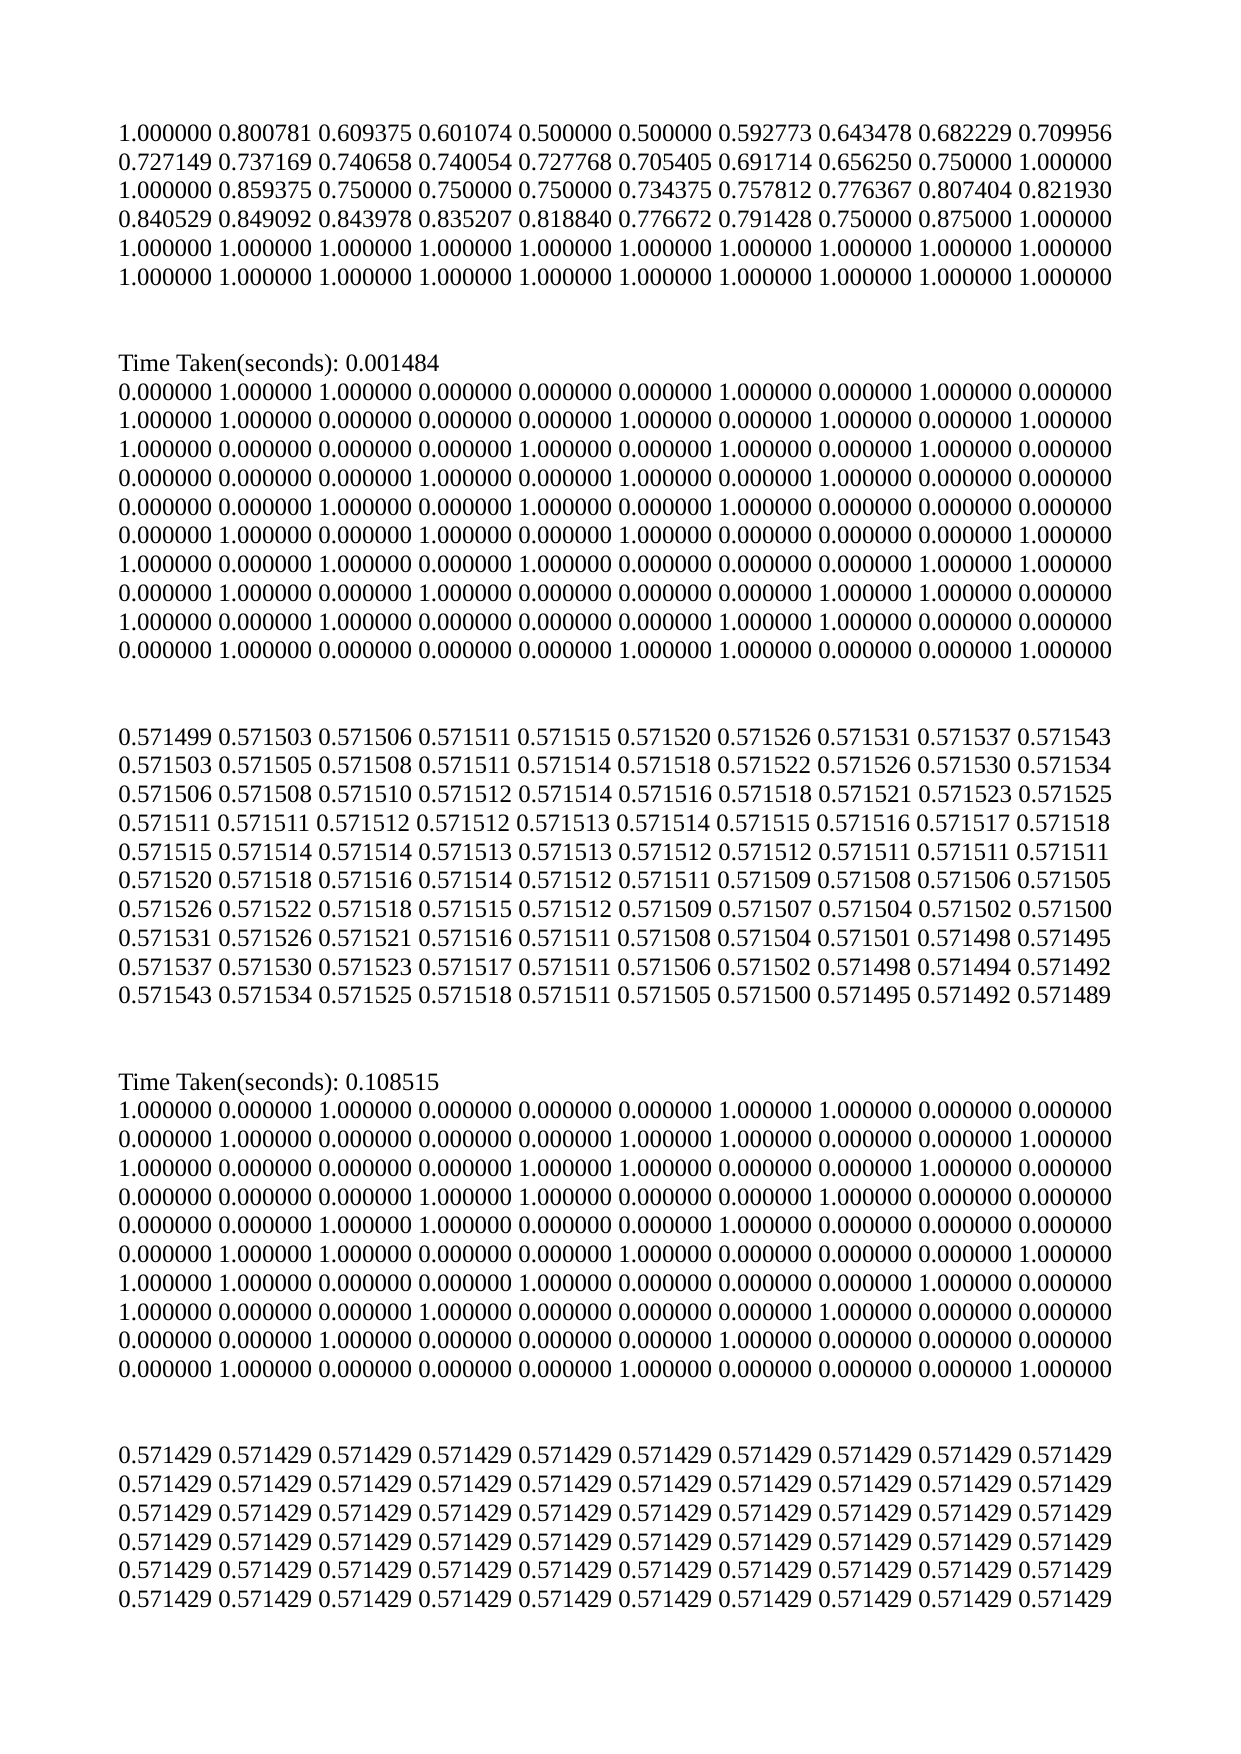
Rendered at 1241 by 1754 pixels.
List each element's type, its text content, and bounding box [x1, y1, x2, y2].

text 0.000000 0.000000 0.000000 1.000000 0.000000 1.000000 0.000000 1.000000 0.000000 0.000000 [118, 463, 1122, 492]
text 0.000000 0.000000 1.000000 0.000000 1.000000 0.000000 1.000000 0.000000 0.000000 0.000000 [118, 492, 1122, 521]
text 0.571429 0.571429 0.571429 0.571429 0.571429 0.571429 0.571429 0.571429 0.571429 0.571429 [118, 1584, 1122, 1613]
text 1.000000 1.000000 0.000000 0.000000 1.000000 0.000000 0.000000 0.000000 1.000000 0.000000 [118, 1268, 1122, 1297]
text 0.000000 1.000000 0.000000 0.000000 0.000000 1.000000 1.000000 0.000000 0.000000 1.000000 [118, 1124, 1122, 1153]
text 0.000000 0.000000 0.000000 1.000000 1.000000 0.000000 0.000000 1.000000 0.000000 0.000000 [118, 1182, 1122, 1211]
text 0.571520 0.571518 0.571516 0.571514 0.571512 0.571511 0.571509 0.571508 0.571506 0.571505 [118, 866, 1122, 894]
text 1.000000 0.800781 0.609375 0.601074 0.500000 0.500000 0.592773 0.643478 0.682229 0.709956 0.727149 0.737169 0.740658 0.740054 0.727768 0.705405 0.691714 0.656250 0.750000 1.000000 [118, 118, 1122, 176]
text 0.000000 0.000000 1.000000 0.000000 0.000000 0.000000 1.000000 0.000000 0.000000 0.000000 [118, 1326, 1122, 1354]
text 0.000000 1.000000 0.000000 0.000000 0.000000 1.000000 1.000000 0.000000 0.000000 1.000000 [118, 636, 1122, 664]
text 1.000000 0.000000 0.000000 1.000000 0.000000 0.000000 0.000000 1.000000 0.000000 0.000000 [118, 1297, 1122, 1326]
text 0.571543 0.571534 0.571525 0.571518 0.571511 0.571505 0.571500 0.571495 0.571492 0.571489 [118, 981, 1122, 1009]
text 1.000000 0.000000 1.000000 0.000000 1.000000 0.000000 0.000000 0.000000 1.000000 1.000000 [118, 549, 1122, 578]
text 1.000000 0.000000 0.000000 0.000000 1.000000 1.000000 0.000000 0.000000 1.000000 0.000000 [118, 1153, 1122, 1182]
text 0.571429 0.571429 0.571429 0.571429 0.571429 0.571429 0.571429 0.571429 0.571429 0.571429 [118, 1556, 1122, 1584]
text 1.000000 0.000000 1.000000 0.000000 0.000000 0.000000 1.000000 1.000000 0.000000 0.000000 [118, 607, 1122, 636]
text 0.571429 0.571429 0.571429 0.571429 0.571429 0.571429 0.571429 0.571429 0.571429 0.571429 [118, 1527, 1122, 1556]
text 1.000000 1.000000 0.000000 0.000000 0.000000 1.000000 0.000000 1.000000 0.000000 1.000000 [118, 406, 1122, 434]
text 1.000000 0.000000 0.000000 0.000000 1.000000 0.000000 1.000000 0.000000 1.000000 0.000000 [118, 434, 1122, 463]
text 0.571511 0.571511 0.571512 0.571512 0.571513 0.571514 0.571515 0.571516 0.571517 0.571518 [118, 808, 1122, 837]
text 1.000000 1.000000 1.000000 1.000000 1.000000 1.000000 1.000000 1.000000 1.000000 1.000000 1.000000 1.000000 1.000000 1.000000 1.000000 1.000000 1.000000 1.000000 1.000000 1.000000 [118, 233, 1122, 291]
text 0.571531 0.571526 0.571521 0.571516 0.571511 0.571508 0.571504 0.571501 0.571498 0.571495 [118, 923, 1122, 952]
text 0.571515 0.571514 0.571514 0.571513 0.571513 0.571512 0.571512 0.571511 0.571511 0.571511 [118, 837, 1122, 866]
text Time Taken(seconds): 0.001484 [118, 348, 1122, 377]
text 0.571429 0.571429 0.571429 0.571429 0.571429 0.571429 0.571429 0.571429 0.571429 0.571429 [118, 1469, 1122, 1498]
text 0.571429 0.571429 0.571429 0.571429 0.571429 0.571429 0.571429 0.571429 0.571429 0.571429 [118, 1498, 1122, 1527]
text 0.571506 0.571508 0.571510 0.571512 0.571514 0.571516 0.571518 0.571521 0.571523 0.571525 [118, 779, 1122, 808]
text 0.571429 0.571429 0.571429 0.571429 0.571429 0.571429 0.571429 0.571429 0.571429 0.571429 [118, 1441, 1122, 1469]
text 0.000000 1.000000 0.000000 1.000000 0.000000 1.000000 0.000000 0.000000 0.000000 1.000000 [118, 521, 1122, 549]
text 0.000000 1.000000 0.000000 1.000000 0.000000 0.000000 0.000000 1.000000 1.000000 0.000000 [118, 578, 1122, 607]
text 0.571526 0.571522 0.571518 0.571515 0.571512 0.571509 0.571507 0.571504 0.571502 0.571500 [118, 894, 1122, 923]
text 0.571537 0.571530 0.571523 0.571517 0.571511 0.571506 0.571502 0.571498 0.571494 0.571492 [118, 952, 1122, 981]
text 0.571503 0.571505 0.571508 0.571511 0.571514 0.571518 0.571522 0.571526 0.571530 0.571534 [118, 751, 1122, 779]
text 0.000000 1.000000 0.000000 0.000000 0.000000 1.000000 0.000000 0.000000 0.000000 1.000000 [118, 1354, 1122, 1383]
text 1.000000 0.859375 0.750000 0.750000 0.750000 0.734375 0.757812 0.776367 0.807404 0.821930 0.840529 0.849092 0.843978 0.835207 0.818840 0.776672 0.791428 0.750000 0.875000 1.000000 [118, 176, 1122, 233]
text 0.000000 1.000000 1.000000 0.000000 0.000000 1.000000 0.000000 0.000000 0.000000 1.000000 [118, 1239, 1122, 1268]
text 0.000000 0.000000 1.000000 1.000000 0.000000 0.000000 1.000000 0.000000 0.000000 0.000000 [118, 1211, 1122, 1239]
text 0.571499 0.571503 0.571506 0.571511 0.571515 0.571520 0.571526 0.571531 0.571537 0.571543 [118, 722, 1122, 751]
text Time Taken(seconds): 0.108515 [118, 1067, 1122, 1096]
text 1.000000 0.000000 1.000000 0.000000 0.000000 0.000000 1.000000 1.000000 0.000000 0.000000 [118, 1096, 1122, 1124]
text 0.000000 1.000000 1.000000 0.000000 0.000000 0.000000 1.000000 0.000000 1.000000 0.000000 [118, 377, 1122, 406]
